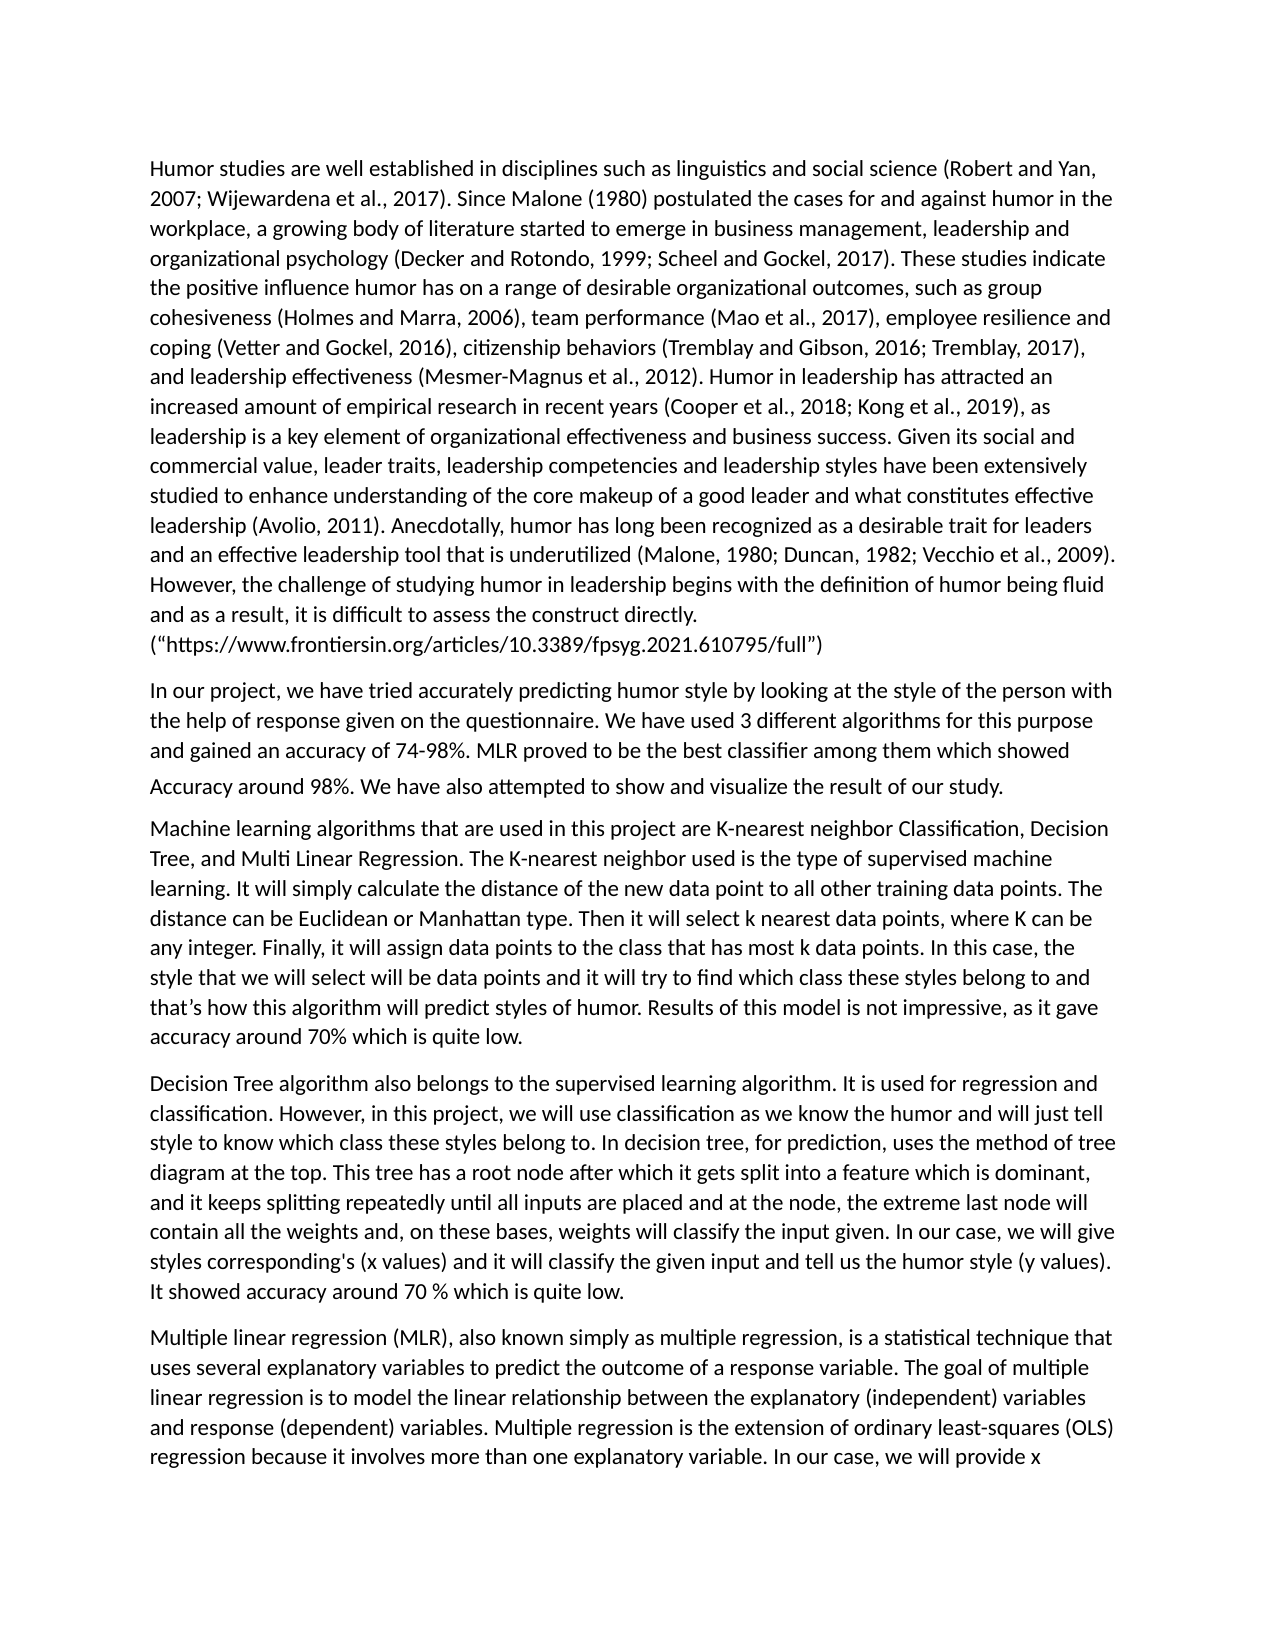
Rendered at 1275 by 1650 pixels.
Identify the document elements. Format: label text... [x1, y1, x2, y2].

text (“https://www.frontiersin.org/articles/10.3389/fpsyg.2021.610795/full”) [149, 630, 1123, 658]
text Multiple linear regression (MLR), also known simply as multiple regression, is a statistical technique that uses several explanatory variables to predict the outcome of a response variable. The goal of multiple linear regression is to model the linear relationship between the explanatory (independent) variables and response (dependent) variables. Multiple regression is the extension of ordinary least-squares (OLS) regression because it involves more than one explanatory variable. In our case, we will provide x [149, 1323, 1123, 1470]
text In our project, we have tried accurately predicting humor style by looking at the style of the person with the help of response given on the questionnaire. We have used 3 different algorithms for this purpose and gained an accuracy of 74-98%. MLR proved to be the best classifier among them which showed Accuracy around 98%. We have also attempted to show and visualize the result of our study. [149, 676, 1123, 801]
text Decision Tree algorithm also belongs to the supervised learning algorithm. It is used for regression and classification. However, in this project, we will use classification as we know the humor and will just tell style to know which class these styles belong to. In decision tree, for prediction, uses the method of tree diagram at the top. This tree has a root node after which it gets split into a feature which is dominant, and it keeps splitting repeatedly until all inputs are placed and at the node, the extreme last node will contain all the weights and, on these bases, weights will classify the input given. In our case, we will give styles corresponding's (x values) and it will classify the given input and tell us the humor style (y values). It showed accuracy around 70 % which is quite low. [149, 1069, 1123, 1305]
text Machine learning algorithms that are used in this project are K-nearest neighbor Classification, Decision Tree, and Multi Linear Regression. The K-nearest neighbor used is the type of supervised machine learning. It will simply calculate the distance of the new data point to all other training data points. The distance can be Euclidean or Manhattan type. Then it will select k nearest data points, where K can be any integer. Finally, it will assign data points to the class that has most k data points. In this case, the style that we will select will be data points and it will try to find which class these styles belong to and that’s how this algorithm will predict styles of humor. Results of this model is not impressive, as it gave accuracy around 70% which is quite low. [149, 814, 1123, 1050]
text Humor studies are well established in disciplines such as linguistics and social science (Robert and Yan, 2007; Wijewardena et al., 2017). Since Malone (1980) postulated the cases for and against humor in the workplace, a growing body of literature started to emerge in business management, leadership and organizational psychology (Decker and Rotondo, 1999; Scheel and Gockel, 2017). These studies indicate the positive influence humor has on a range of desirable organizational outcomes, such as group cohesiveness (Holmes and Marra, 2006), team performance (Mao et al., 2017), employee resilience and coping (Vetter and Gockel, 2016), citizenship behaviors (Tremblay and Gibson, 2016; Tremblay, 2017), and leadership effectiveness (Mesmer-Magnus et al., 2012). Humor in leadership has attracted an increased amount of empirical research in recent years (Cooper et al., 2018; Kong et al., 2019), as leadership is a key element of organizational effectiveness and business success. Given its social and commercial value, leader traits, leadership competencies and leadership styles have been extensively studied to enhance understanding of the core makeup of a good leader and what constitutes effective leadership (Avolio, 2011). Anecdotally, humor has long been recognized as a desirable trait for leaders and an effective leadership tool that is underutilized (Malone, 1980; Duncan, 1982; Vecchio et al., 2009). However, the challenge of studying humor in leadership begins with the definition of humor being fluid and as a result, it is difficult to assess the construct directly. [149, 154, 1123, 628]
